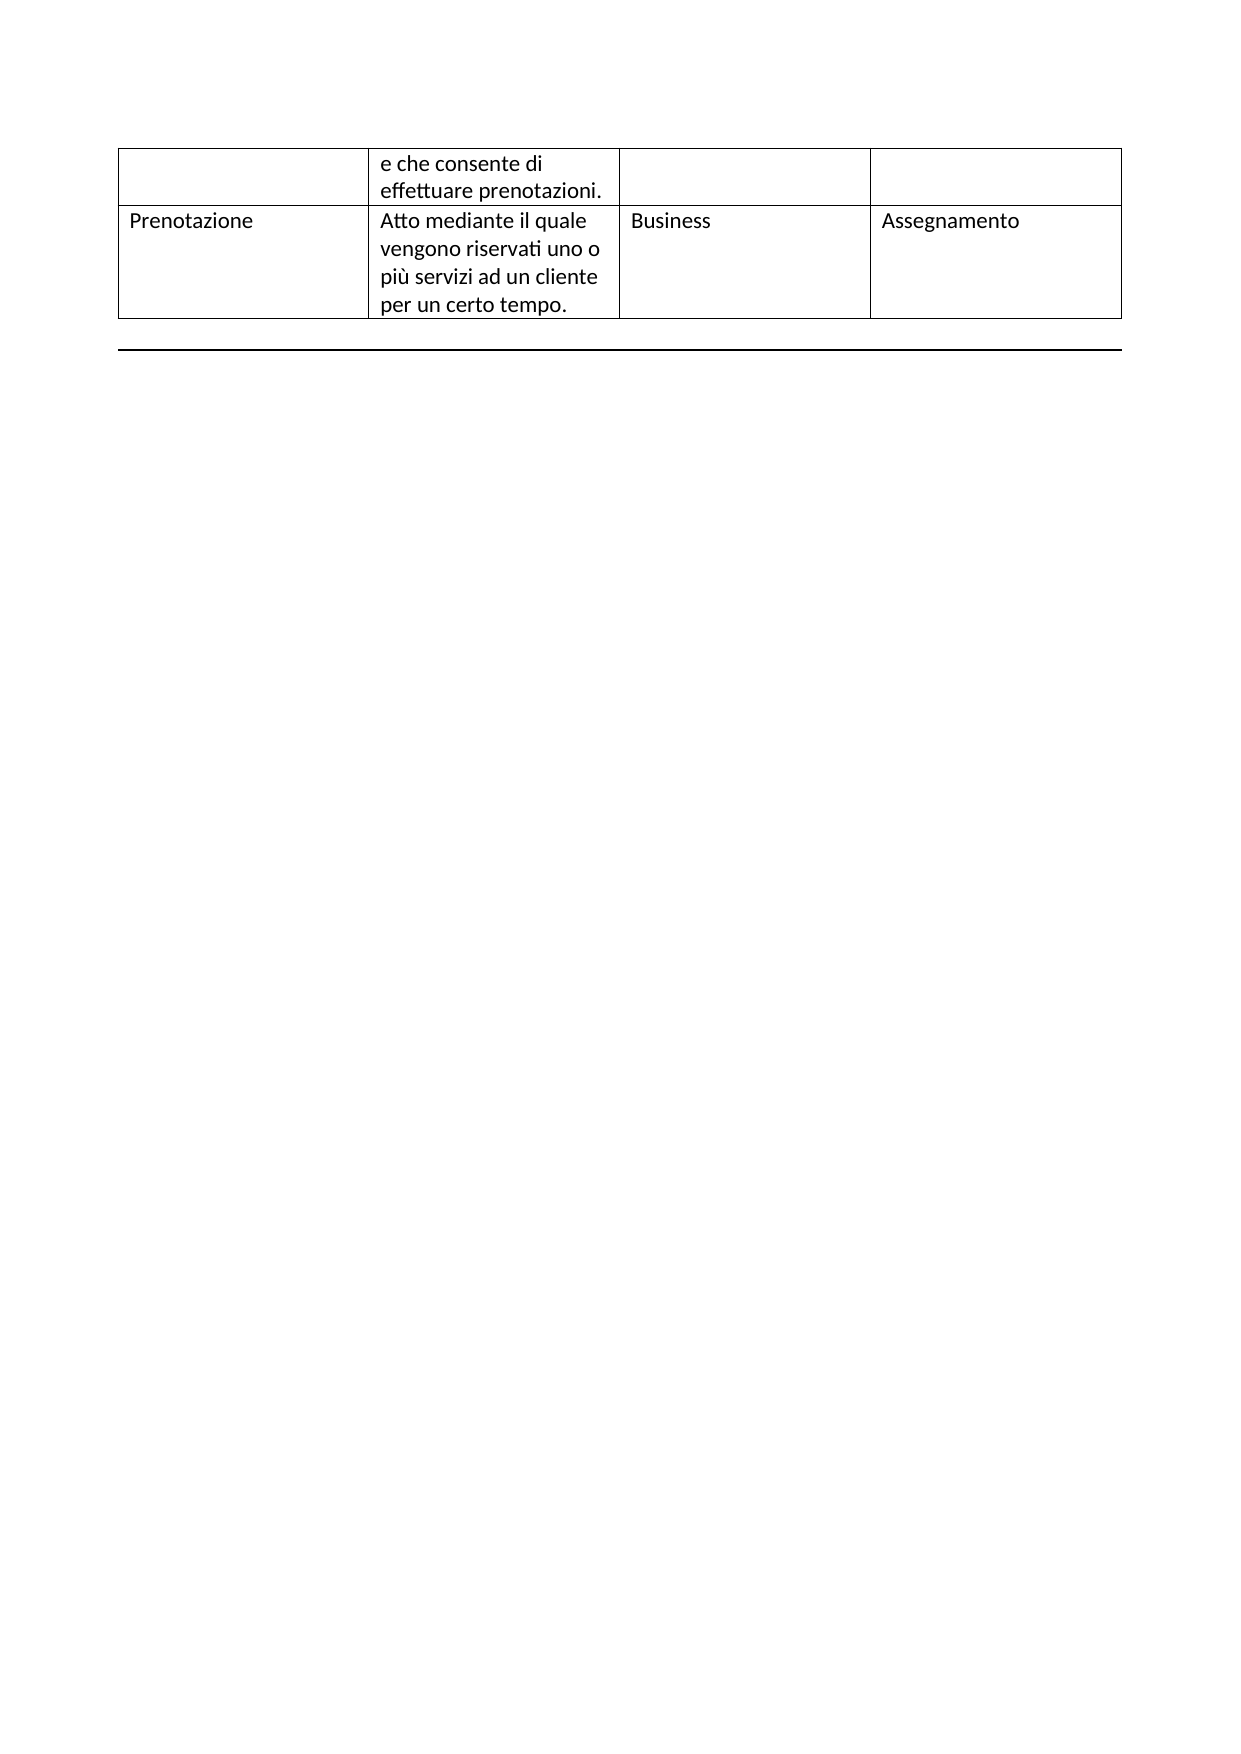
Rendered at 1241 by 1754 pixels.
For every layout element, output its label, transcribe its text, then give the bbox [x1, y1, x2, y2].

table_cell [620, 149, 870, 205]
table_cell Business [620, 206, 870, 318]
table_cell Atto mediante il quale vengono riservati uno o più servizi ad un cliente per un certo tempo. [369, 206, 619, 318]
table_cell [119, 149, 368, 205]
table_cell Prenotazione [119, 206, 368, 318]
table_cell Assegnamento [871, 206, 1121, 318]
table_cell [871, 149, 1121, 205]
table_cell e che consente di effettuare prenotazioni. [369, 149, 619, 205]
